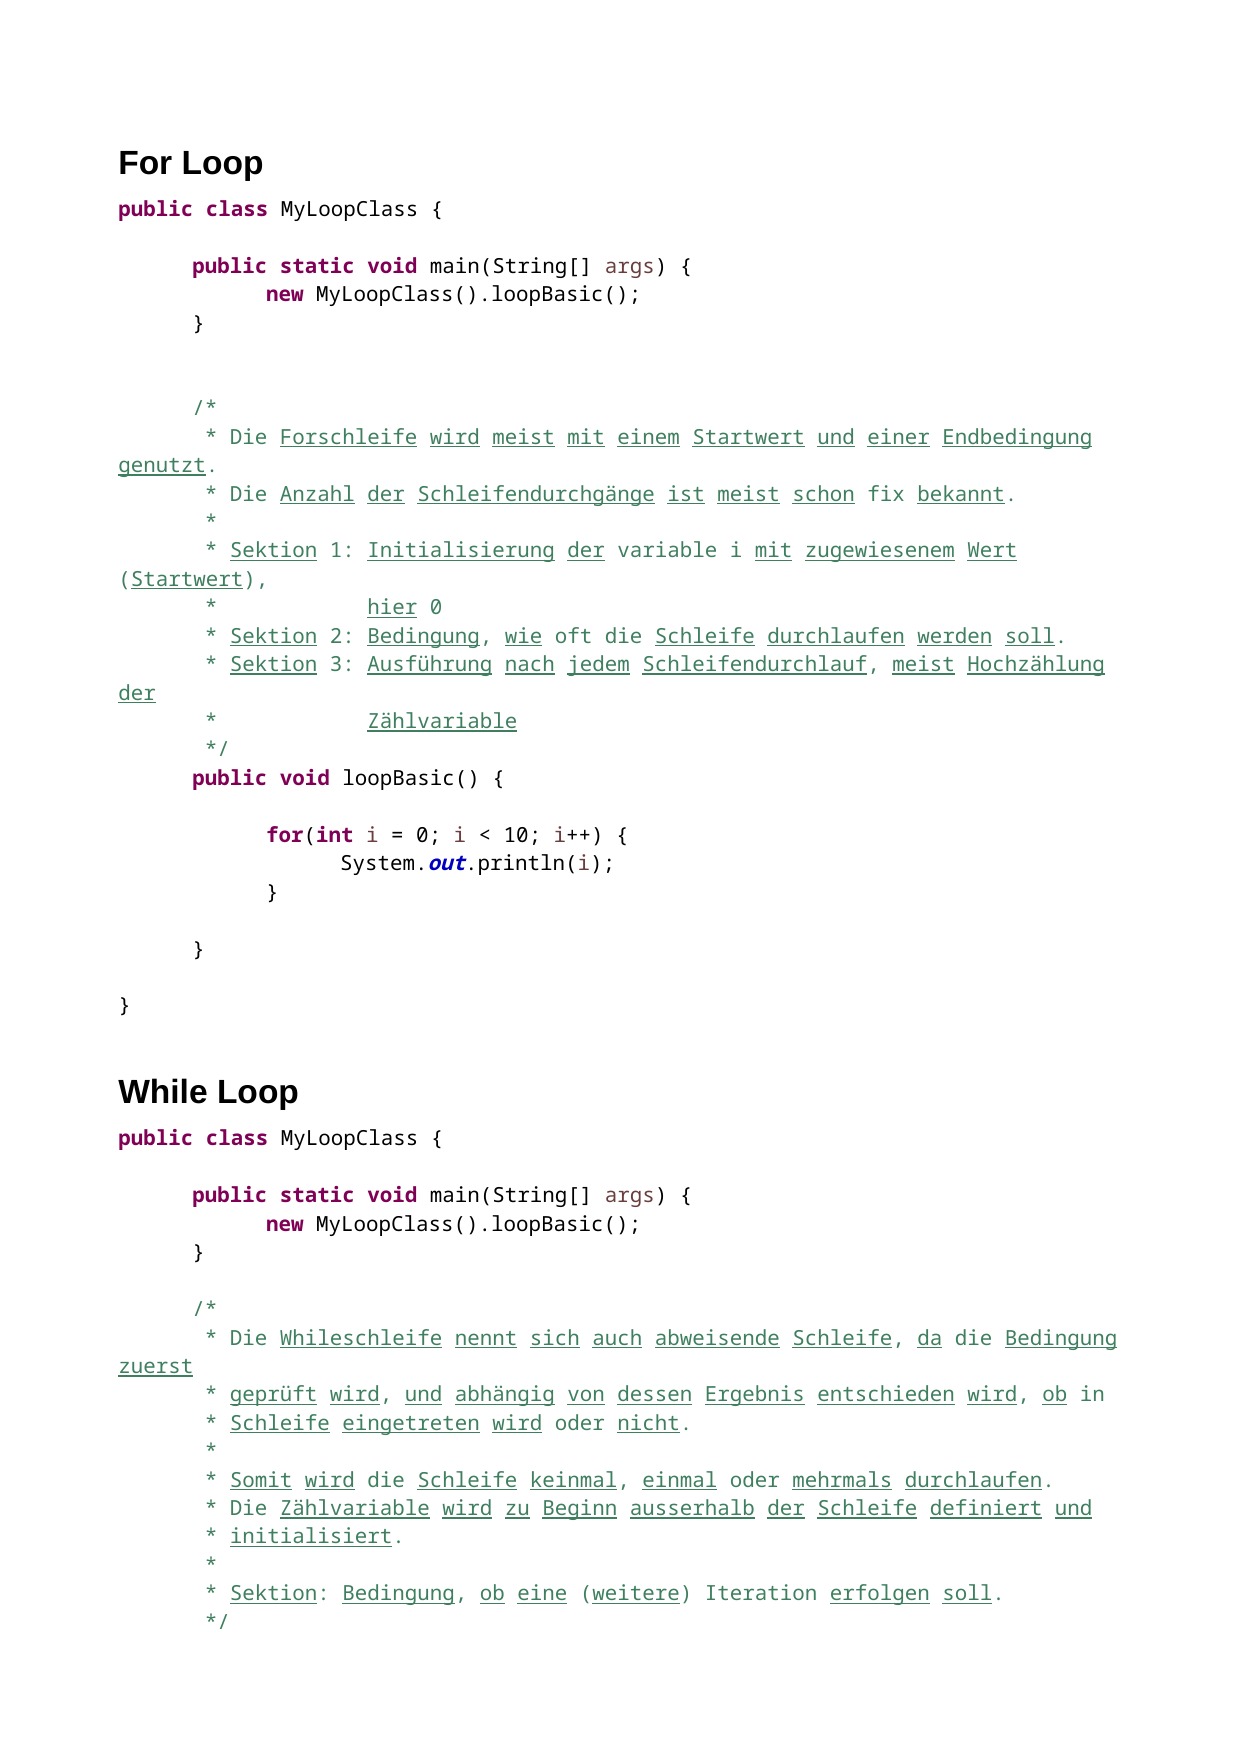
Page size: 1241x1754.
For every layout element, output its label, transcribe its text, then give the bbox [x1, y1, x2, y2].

text * Somit wird die Schleife keinmal, einmal oder mehrmals durchlaufen. [118, 1465, 1122, 1493]
subtitle While Loop [118, 1072, 1122, 1111]
text new MyLoopClass().loopBasic(); [118, 1209, 1122, 1237]
text * initialisiert. [118, 1522, 1122, 1550]
text * Sektion: Bedingung, ob eine (weitere) Iteration erfolgen soll. [118, 1578, 1122, 1607]
text System.out.println(i); [118, 848, 1122, 877]
text * [118, 1436, 1122, 1465]
text * Sektion 3: Ausführung nach jedem Schleifendurchlauf, meist Hochzählung der [118, 649, 1122, 706]
text * hier 0 [118, 592, 1122, 621]
text for(int i = 0; i < 10; i++) { [118, 820, 1122, 848]
text * Zählvariable [118, 706, 1122, 734]
text * geprüft wird, und abhängig von dessen Ergebnis entschieden wird, ob in [118, 1379, 1122, 1408]
text * [118, 507, 1122, 536]
text */ [118, 1607, 1122, 1635]
text /* [118, 1294, 1122, 1323]
text public class MyLoopClass { [118, 194, 1122, 223]
text /* [118, 393, 1122, 422]
text * Die Whileschleife nennt sich auch abweisende Schleife, da die Bedingung zuerst [118, 1323, 1122, 1379]
text * Die Zählvariable wird zu Beginn ausserhalb der Schleife definiert und [118, 1493, 1122, 1522]
text public static void main(String[] args) { [118, 251, 1122, 279]
text * Schleife eingetreten wird oder nicht. [118, 1408, 1122, 1436]
text } [118, 877, 1122, 905]
text new MyLoopClass().loopBasic(); [118, 279, 1122, 308]
text * Sektion 2: Bedingung, wie oft die Schleife durchlaufen werden soll. [118, 621, 1122, 649]
text public void loopBasic() { [118, 763, 1122, 791]
text } [118, 991, 1122, 1019]
text } [118, 1237, 1122, 1266]
text } [118, 934, 1122, 962]
text public static void main(String[] args) { [118, 1180, 1122, 1209]
text * Die Anzahl der Schleifendurchgänge ist meist schon fix bekannt. [118, 479, 1122, 507]
subtitle For Loop [118, 143, 1122, 182]
text * Die Forschleife wird meist mit einem Startwert und einer Endbedingung genutzt. [118, 422, 1122, 479]
text * Sektion 1: Initialisierung der variable i mit zugewiesenem Wert (Startwert), [118, 536, 1122, 592]
text * [118, 1550, 1122, 1578]
text public class MyLoopClass { [118, 1123, 1122, 1152]
text */ [118, 734, 1122, 763]
text } [118, 308, 1122, 336]
